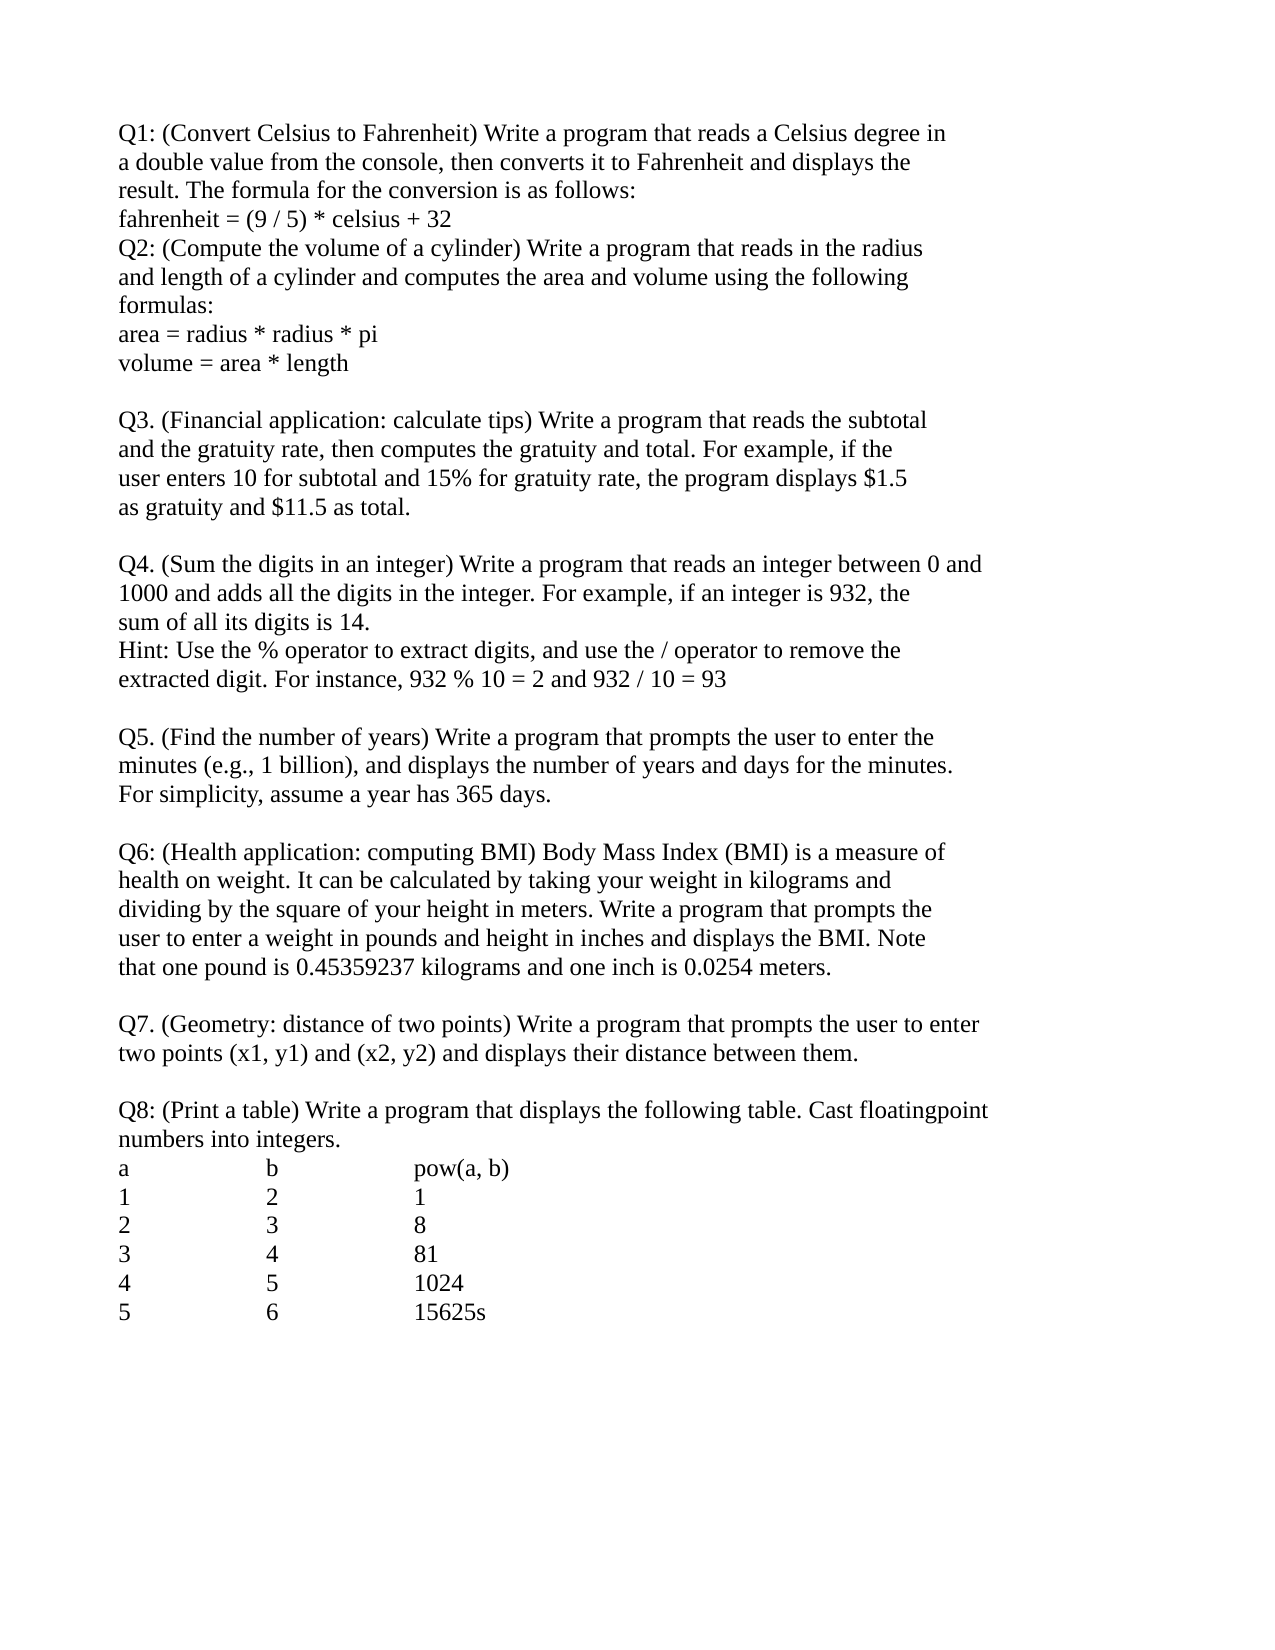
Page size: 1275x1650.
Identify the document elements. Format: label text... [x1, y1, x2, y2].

text Q1: (Convert Celsius to Fahrenheit) Write a program that reads a Celsius degree in [118, 118, 1157, 147]
text formulas: [118, 291, 1157, 319]
text 3 4 81 [118, 1239, 1157, 1268]
text as gratuity and $11.5 as total. [118, 492, 1157, 521]
text dividing by the square of your height in meters. Write a program that prompts the [118, 894, 1157, 923]
text 1000 and adds all the digits in the integer. For example, if an integer is 932, the [118, 578, 1157, 607]
text 1 2 1 [118, 1182, 1157, 1211]
text and the gratuity rate, then computes the gratuity and total. For example, if the [118, 434, 1157, 463]
text health on weight. It can be calculated by taking your weight in kilograms and [118, 866, 1157, 894]
text minutes (e.g., 1 billion), and displays the number of years and days for the minutes. [118, 751, 1157, 779]
text numbers into integers. [118, 1124, 1157, 1153]
text Q2: (Compute the volume of a cylinder) Write a program that reads in the radius [118, 233, 1157, 262]
text a double value from the console, then converts it to Fahrenheit and displays the [118, 147, 1157, 176]
text fahrenheit = (9 / 5) * celsius + 32 [118, 204, 1157, 233]
text Q4. (Sum the digits in an integer) Write a program that reads an integer between 0 and [118, 549, 1157, 578]
text volume = area * length [118, 348, 1157, 377]
text Q6: (Health application: computing BMI) Body Mass Index (BMI) is a measure of [118, 837, 1157, 866]
text and length of a cylinder and computes the area and volume using the following [118, 262, 1157, 291]
text result. The formula for the conversion is as follows: [118, 176, 1157, 204]
text Q7. (Geometry: distance of two points) Write a program that prompts the user to enter [118, 1009, 1157, 1038]
text user enters 10 for subtotal and 15% for gratuity rate, the program displays $1.5 [118, 463, 1157, 492]
text that one pound is 0.45359237 kilograms and one inch is 0.0254 meters. [118, 952, 1157, 981]
text Q8: (Print a table) Write a program that displays the following table. Cast floatingpoint [118, 1096, 1157, 1124]
text For simplicity, assume a year has 365 days. [118, 779, 1157, 808]
text 2 3 8 [118, 1211, 1157, 1239]
text 4 5 1024 [118, 1268, 1157, 1297]
text Q5. (Find the number of years) Write a program that prompts the user to enter the [118, 722, 1157, 751]
text two points (x1, y1) and (x2, y2) and displays their distance between them. [118, 1038, 1157, 1067]
text extracted digit. For instance, 932 % 10 = 2 and 932 / 10 = 93 [118, 664, 1157, 693]
text a b pow(a, b) [118, 1153, 1157, 1182]
text Q3. (Financial application: calculate tips) Write a program that reads the subtotal [118, 406, 1157, 434]
text 5 6 15625s [118, 1297, 1157, 1326]
text user to enter a weight in pounds and height in inches and displays the BMI. Note [118, 923, 1157, 952]
text Hint: Use the % operator to extract digits, and use the / operator to remove the [118, 636, 1157, 664]
text area = radius * radius * pi [118, 319, 1157, 348]
text sum of all its digits is 14. [118, 607, 1157, 636]
